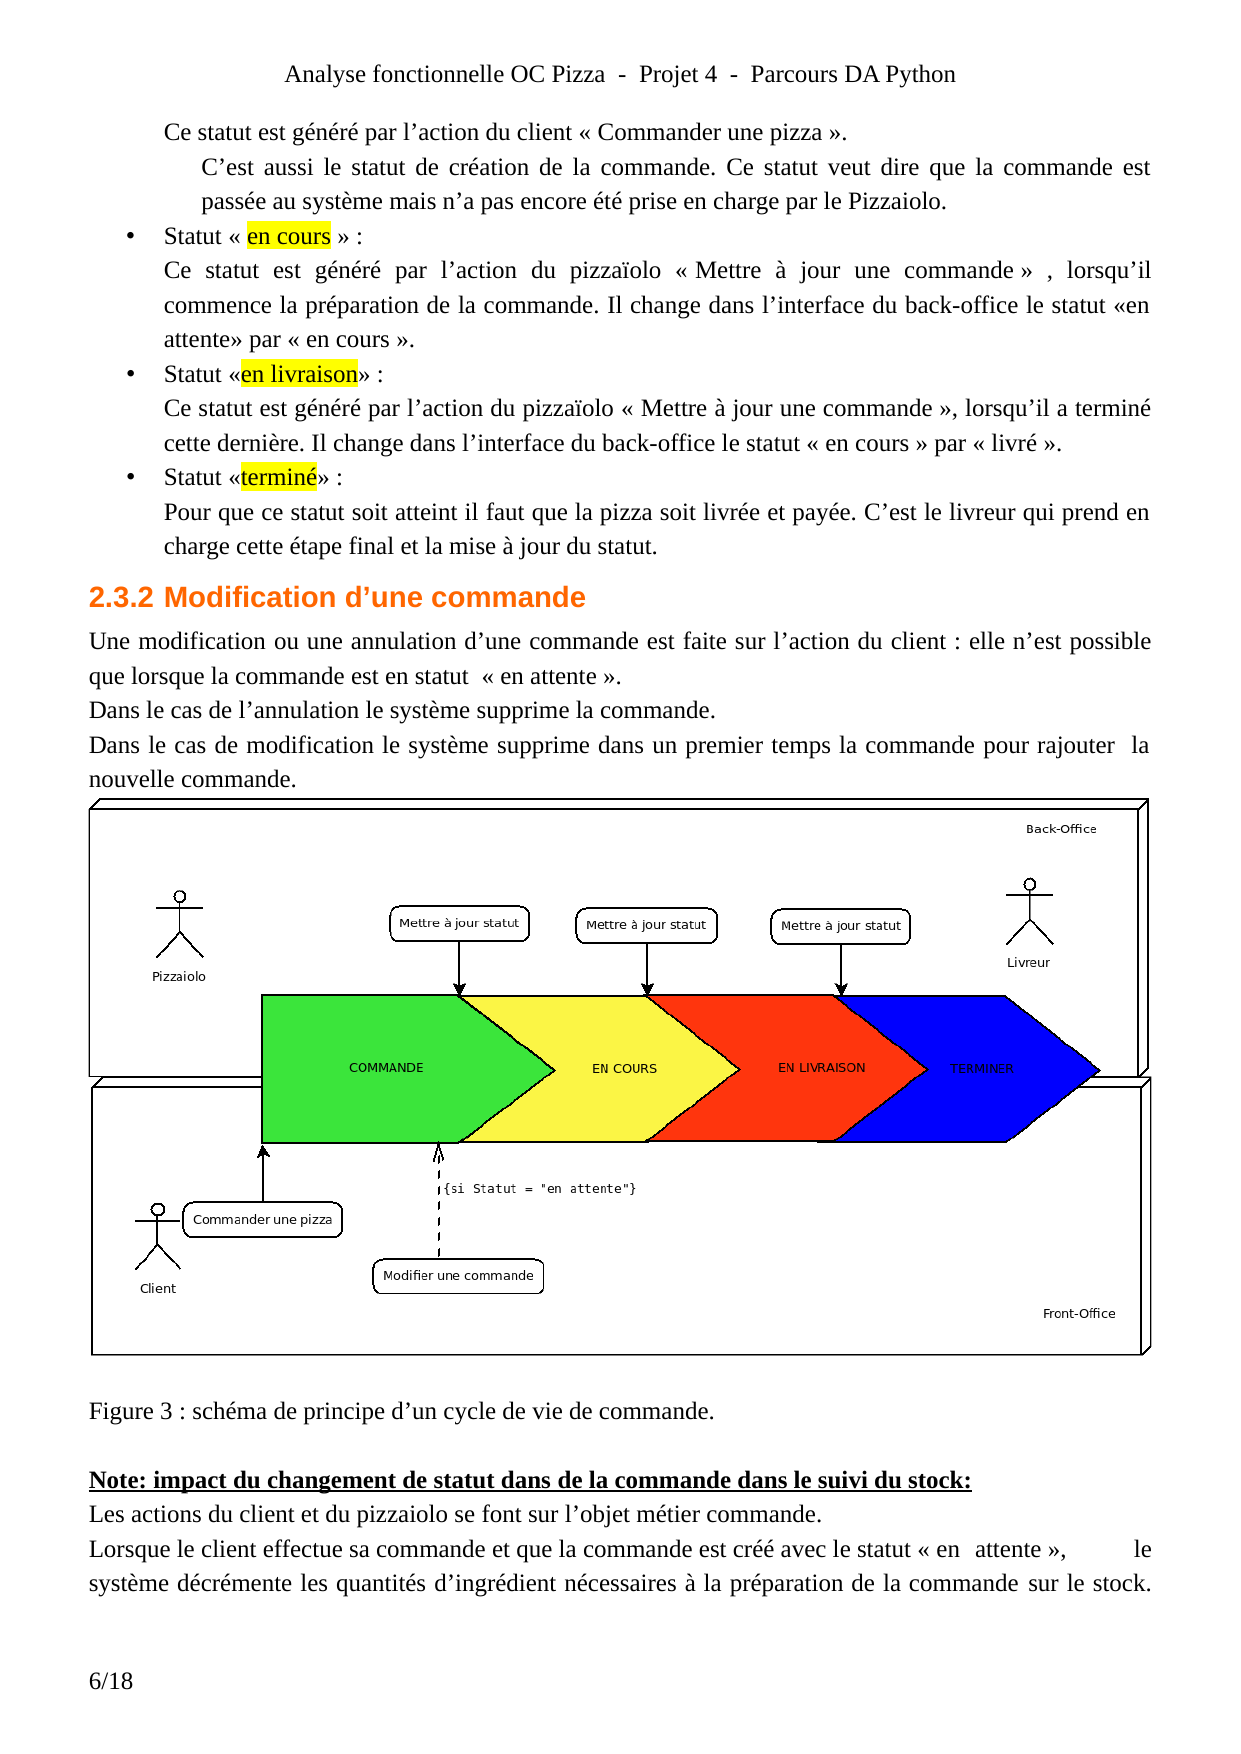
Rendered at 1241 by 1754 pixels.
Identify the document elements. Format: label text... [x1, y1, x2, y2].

text Dans le cas de modification le système supprime dans un premier temps la commande pour rajouter la nouvelle commande. [88, 730, 1152, 793]
list Ce statut est généré par l’action du client « Commander une pizza ». [126, 117, 1152, 146]
text Note: impact du changement de statut dans de la commande dans le suivi du stock: [88, 1465, 1152, 1494]
list C’est aussi le statut de création de la commande. Ce statut veut dire que la commande est passée au système mais n’a pas encore été prise en charge par le Pizzaiolo. [163, 152, 1152, 215]
list Statut «terminé» : [126, 462, 1152, 491]
text Dans le cas de l’annulation le système supprime la commande. [88, 695, 1152, 724]
text Une modification ou une annulation d’une commande est faite sur l’action du client : elle n’est possible que lorsque la commande est en statut « en attente ». [88, 626, 1152, 689]
picture [88, 798, 1152, 1356]
list Ce statut est généré par l’action du pizzaïolo « Mettre à jour une commande », lorsqu’il a terminé cette dernière. Il change dans l’interface du back-office le statut « en cours » par « livré ». [126, 393, 1152, 456]
list Ce statut est généré par l’action du pizzaïolo « Mettre à jour une commande » , lorsqu’il commence la préparation de la commande. Il change dans l’interface du back-office le statut «en attente» par « en cours ». [126, 255, 1152, 353]
text Les actions du client et du pizzaiolo se font sur l’objet métier commande. [88, 1499, 1152, 1528]
subtitle Modification d’une commande [88, 580, 1152, 614]
text Figure 3 : schéma de principe d’un cycle de vie de commande. [88, 1396, 1152, 1425]
list Statut «en livraison» : [126, 359, 1152, 387]
text Lorsque le client effectue sa commande et que la commande est créé avec le statut « en attente », le système décrémente les quantités d’ingrédient nécessaires à la préparation de la commande sur le stock. [88, 1534, 1152, 1597]
list Statut « en cours » : [126, 221, 1152, 249]
list Pour que ce statut soit atteint il faut que la pizza soit livrée et payée. C’est le livreur qui prend en charge cette étape final et la mise à jour du statut. [126, 497, 1152, 560]
